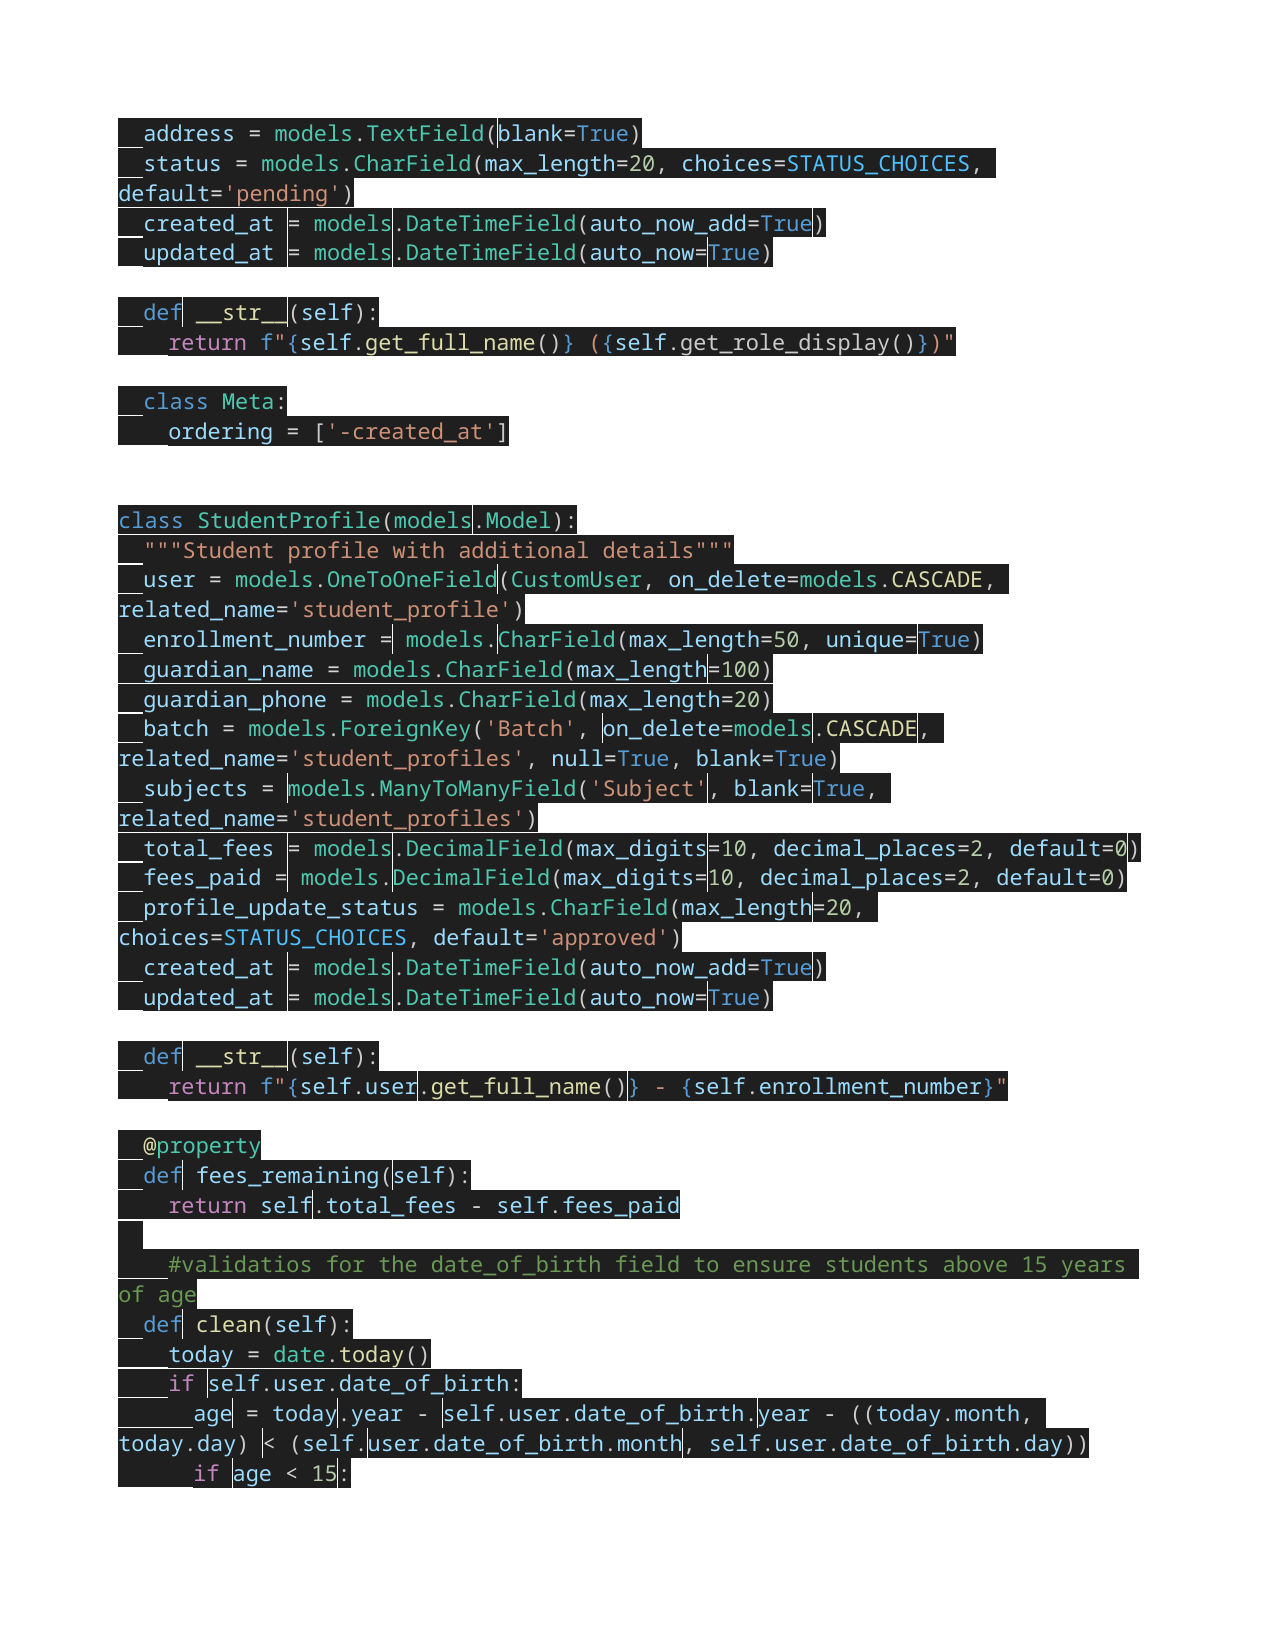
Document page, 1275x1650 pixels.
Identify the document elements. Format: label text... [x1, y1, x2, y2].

text class Meta: [118, 386, 1157, 416]
text return f"{self.get_full_name()} ({self.get_role_display()})" [118, 327, 1157, 356]
text def fees_remaining(self): [118, 1160, 1157, 1190]
text if self.user.date_of_birth: [118, 1368, 1157, 1398]
text total_fees = models.DecimalField(max_digits=10, decimal_places=2, default=0) [118, 832, 1157, 862]
text age = today.year - self.user.date_of_birth.year - ((today.month, today.day) < (self.user.date_of_birth.month, self.user.date_of_birth.day)) [118, 1398, 1157, 1458]
text today = date.today() [118, 1339, 1157, 1368]
text ordering = ['-created_at'] [118, 416, 1157, 446]
text enrollment_number = models.CharField(max_length=50, unique=True) [118, 624, 1157, 654]
text fees_paid = models.DecimalField(max_digits=10, decimal_places=2, default=0) [118, 862, 1157, 892]
text address = models.TextField(blank=True) [118, 118, 1157, 148]
text @property [118, 1130, 1157, 1160]
text class StudentProfile(models.Model): [118, 505, 1157, 534]
text status = models.CharField(max_length=20, choices=STATUS_CHOICES, default='pending') [118, 148, 1157, 207]
text created_at = models.DateTimeField(auto_now_add=True) [118, 207, 1157, 237]
text #validatios for the date_of_birth field to ensure students above 15 years of age [118, 1249, 1157, 1309]
text def __str__(self): [118, 1041, 1157, 1071]
text return f"{self.user.get_full_name()} - {self.enrollment_number}" [118, 1071, 1157, 1101]
text created_at = models.DateTimeField(auto_now_add=True) [118, 952, 1157, 981]
text subjects = models.ManyToManyField('Subject', blank=True, related_name='student_profiles') [118, 773, 1157, 832]
text updated_at = models.DateTimeField(auto_now=True) [118, 237, 1157, 267]
text updated_at = models.DateTimeField(auto_now=True) [118, 981, 1157, 1011]
text return self.total_fees - self.fees_paid [118, 1190, 1157, 1219]
text def clean(self): [118, 1309, 1157, 1339]
text batch = models.ForeignKey('Batch', on_delete=models.CASCADE, related_name='student_profiles', null=True, blank=True) [118, 713, 1157, 773]
text guardian_phone = models.CharField(max_length=20) [118, 683, 1157, 713]
text def __str__(self): [118, 297, 1157, 327]
text guardian_name = models.CharField(max_length=100) [118, 654, 1157, 683]
text """Student profile with additional details""" [118, 534, 1157, 564]
text if age < 15: [118, 1458, 1157, 1488]
text user = models.OneToOneField(CustomUser, on_delete=models.CASCADE, related_name='student_profile') [118, 564, 1157, 624]
text profile_update_status = models.CharField(max_length=20, choices=STATUS_CHOICES, default='approved') [118, 892, 1157, 952]
